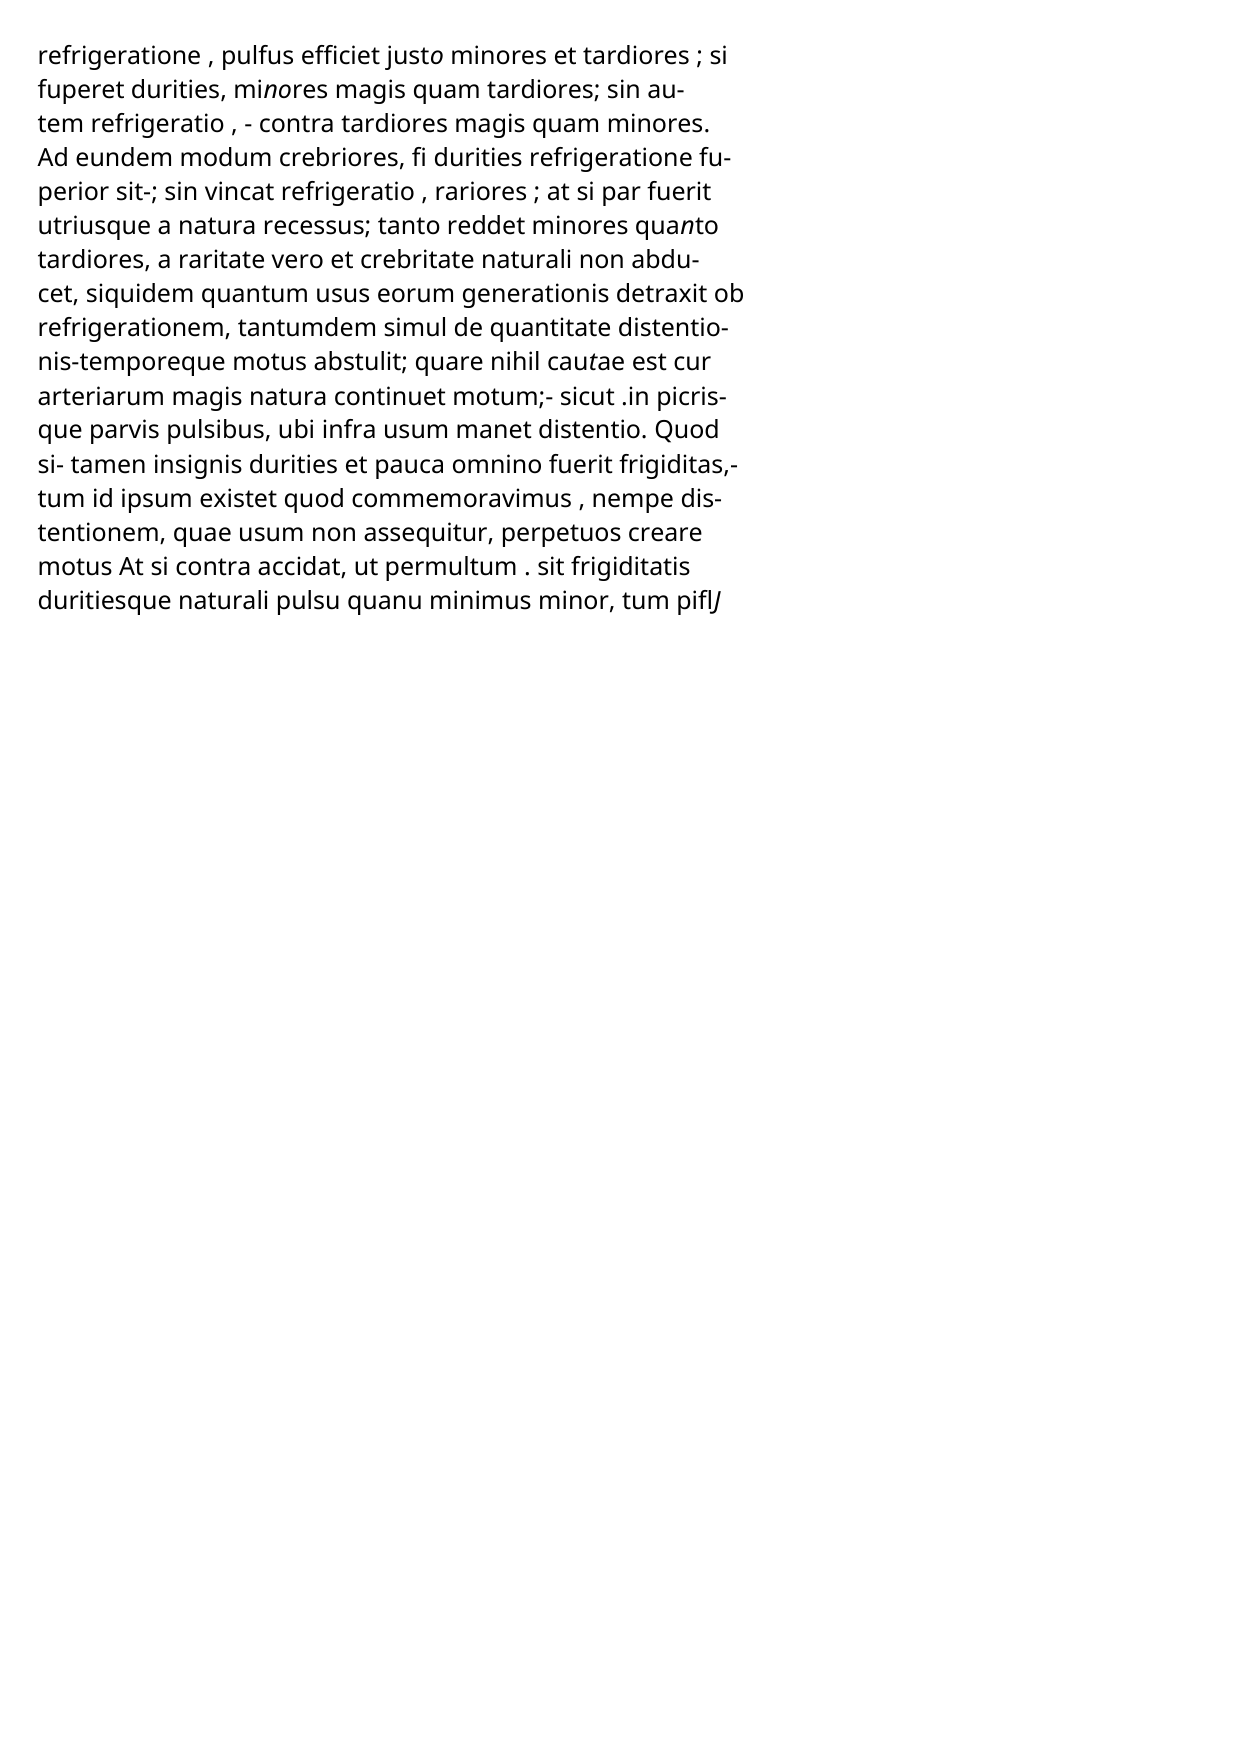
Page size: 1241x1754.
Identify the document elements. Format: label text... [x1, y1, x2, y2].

text refrigeratione , pulfus efficiet justo minores et tardiores ; si fuperet durities, minores magis quam tardiores; sin au- tem refrigeratio , - contra tardiores magis quam minores. Ad eundem modum crebriores, fi durities refrigeratione fu- perior sit-; sin vincat refrigeratio , rariores ; at si par fuerit utriusque a natura recessus; tanto reddet minores quanto tardiores, a raritate vero et crebritate naturali non abdu- cet, siquidem quantum usus eorum generationis detraxit ob refrigerationem, tantumdem simul de quantitate distentio- nis-temporeque motus abstulit; quare nihil cautae est cur arteriarum magis natura continuet motum;- sicut .in picris- que parvis pulsibus, ubi infra usum manet distentio. Quod si- tamen insignis durities et pauca omnino fuerit frigiditas,- tum id ipsum existet quod commemoravimus , nempe dis- tentionem, quae usum non assequitur, perpetuos creare motus At si contra accidat, ut permultum . sit frigiditatis duritiesque naturali pulsu quanu minimus minor, tum piflJ [37, 37, 1203, 617]
